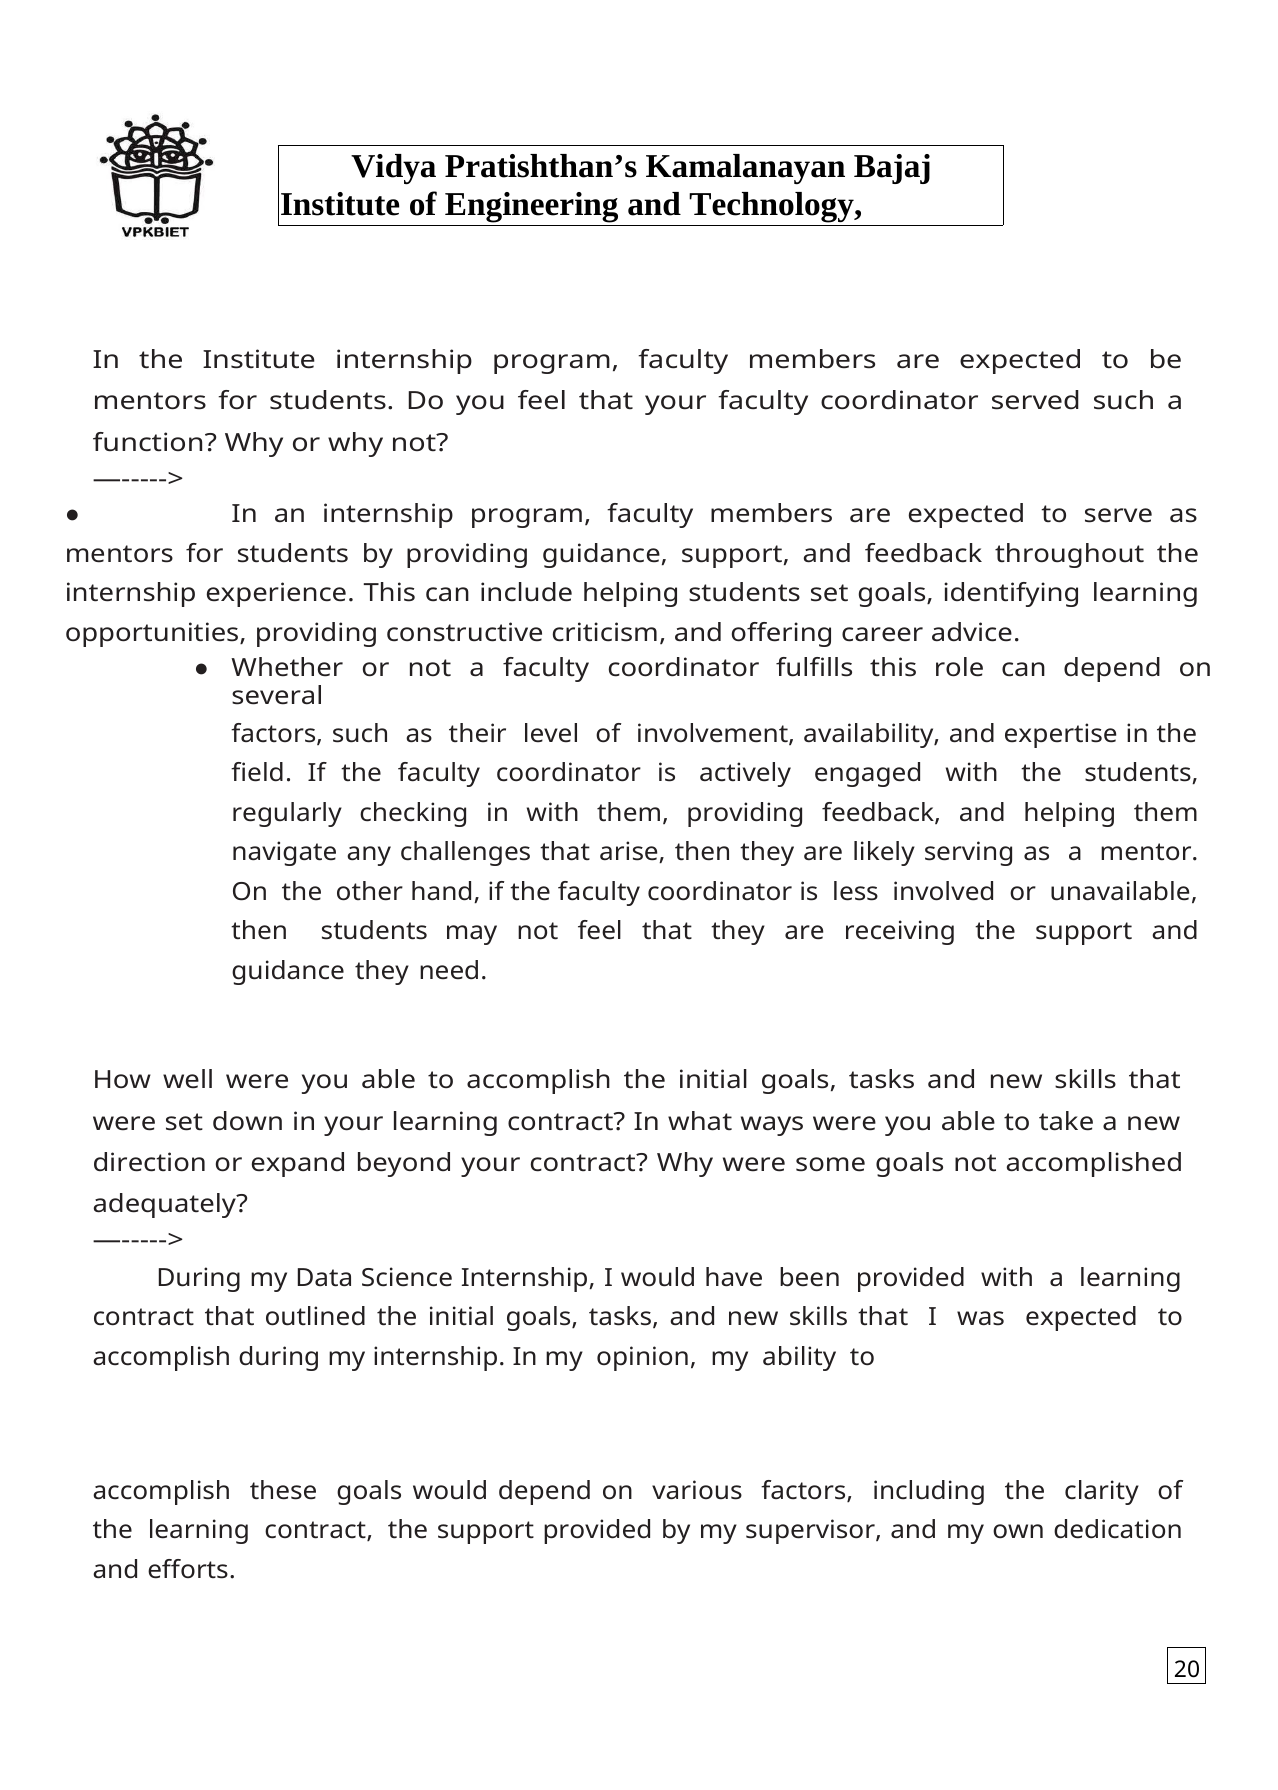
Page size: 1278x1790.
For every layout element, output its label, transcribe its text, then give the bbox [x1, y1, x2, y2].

text factors, such as their level of involvement, availability, and expertise in the field. If the faculty coordinator is actively engaged with the students, regularly checking in with them, providing feedback, and helping them navigate any challenges that arise, then they are likely serving as a mentor. On the other hand, if the faculty coordinator is less involved or unavailable, then students may not feel that they are receiving the support and guidance they need. [231, 716, 1198, 986]
text How well were you able to accomplish the initial goals, tasks and new skills that were set down in your learning contract? In what ways were you able to take a new direction or expand beyond your contract? Why were some goals not accomplished adequately? [92, 1062, 1183, 1220]
list Whether or not a faculty coordinator fulfills this role can depend on several [194, 654, 1212, 710]
text accomplish these goals would depend on various factors, including the clarity of the learning contract, the support provided by my supervisor, and my own dedication and efforts. [92, 1472, 1183, 1586]
text In the Institute internship program, faculty members are expected to be mentors for students. Do you feel that your faculty coordinator served such a function? Why or why not? [92, 341, 1183, 458]
list In an internship program, faculty members are expected to serve as mentors for students by providing guidance, support, and feedback throughout the internship experience. This can include helping students set goals, identifying learning opportunities, providing constructive criticism, and offering career advice. [64, 496, 1199, 648]
text —-----> [92, 466, 1212, 492]
text During my Data Science Internship, I would have been provided with a learning contract that outlined the initial goals, tasks, and new skills that I was expected to accomplish during my internship. In my opinion, my ability to [92, 1259, 1183, 1372]
text —-----> [92, 1227, 1212, 1254]
